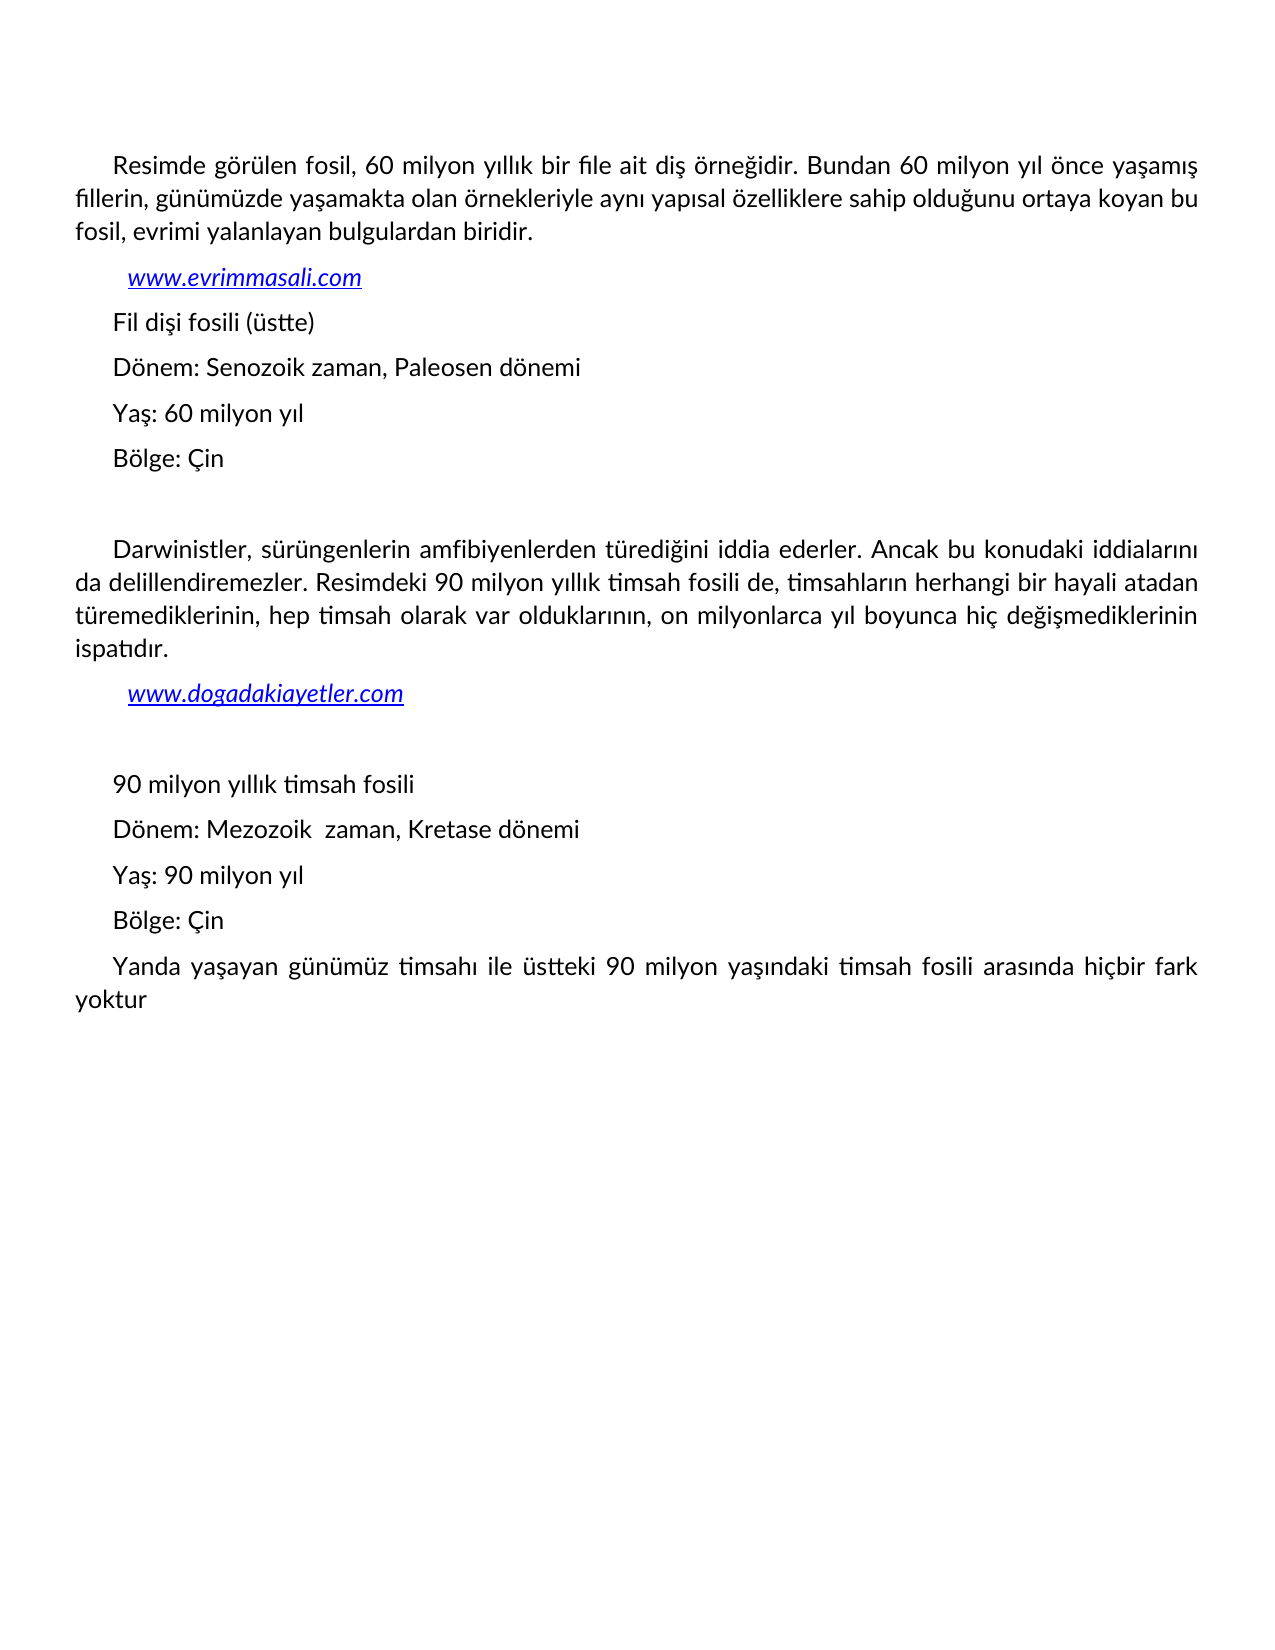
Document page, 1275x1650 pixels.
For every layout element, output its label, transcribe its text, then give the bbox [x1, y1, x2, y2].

text Darwinistler, sürüngenlerin amfibiyenlerden türediğini iddia ederler. Ancak bu konudaki iddialarını da delillendiremezler. Resimdeki 90 milyon yıllık timsah fosili de, timsahların herhangi bir hayali atadan türemediklerinin, hep timsah olarak var olduklarının, on milyonlarca yıl boyunca hiç değişmediklerinin ispatıdır. [75, 534, 1200, 662]
text Dönem: Mezozoik zaman, Kretase dönemi [75, 814, 1200, 844]
text 90 milyon yıllık timsah fosili [75, 769, 1200, 799]
text Yaş: 90 milyon yıl [75, 859, 1200, 889]
text Resimde görülen fosil, 60 milyon yıllık bir file ait diş örneğidir. Bundan 60 milyon yıl önce yaşamış fillerin, günümüzde yaşamakta olan örnekleriyle aynı yapısal özelliklere sahip olduğunu ortaya koyan bu fosil, evrimi yalanlayan bulgulardan biridir. [75, 150, 1200, 246]
text Yaş: 60 milyon yıl [75, 397, 1200, 427]
text Bölge: Çin [75, 905, 1200, 935]
text Bölge: Çin [75, 443, 1200, 473]
text www.evrimmasali.com [127, 261, 1177, 291]
text www.dogadakiayetler.com [127, 678, 1177, 708]
text Dönem: Senozoik zaman, Paleosen dönemi [75, 352, 1200, 382]
text Fil dişi fosili (üstte) [75, 307, 1200, 337]
text Yanda yaşayan günümüz timsahı ile üstteki 90 milyon yaşındaki timsah fosili arasında hiçbir fark yoktur [75, 950, 1200, 1013]
